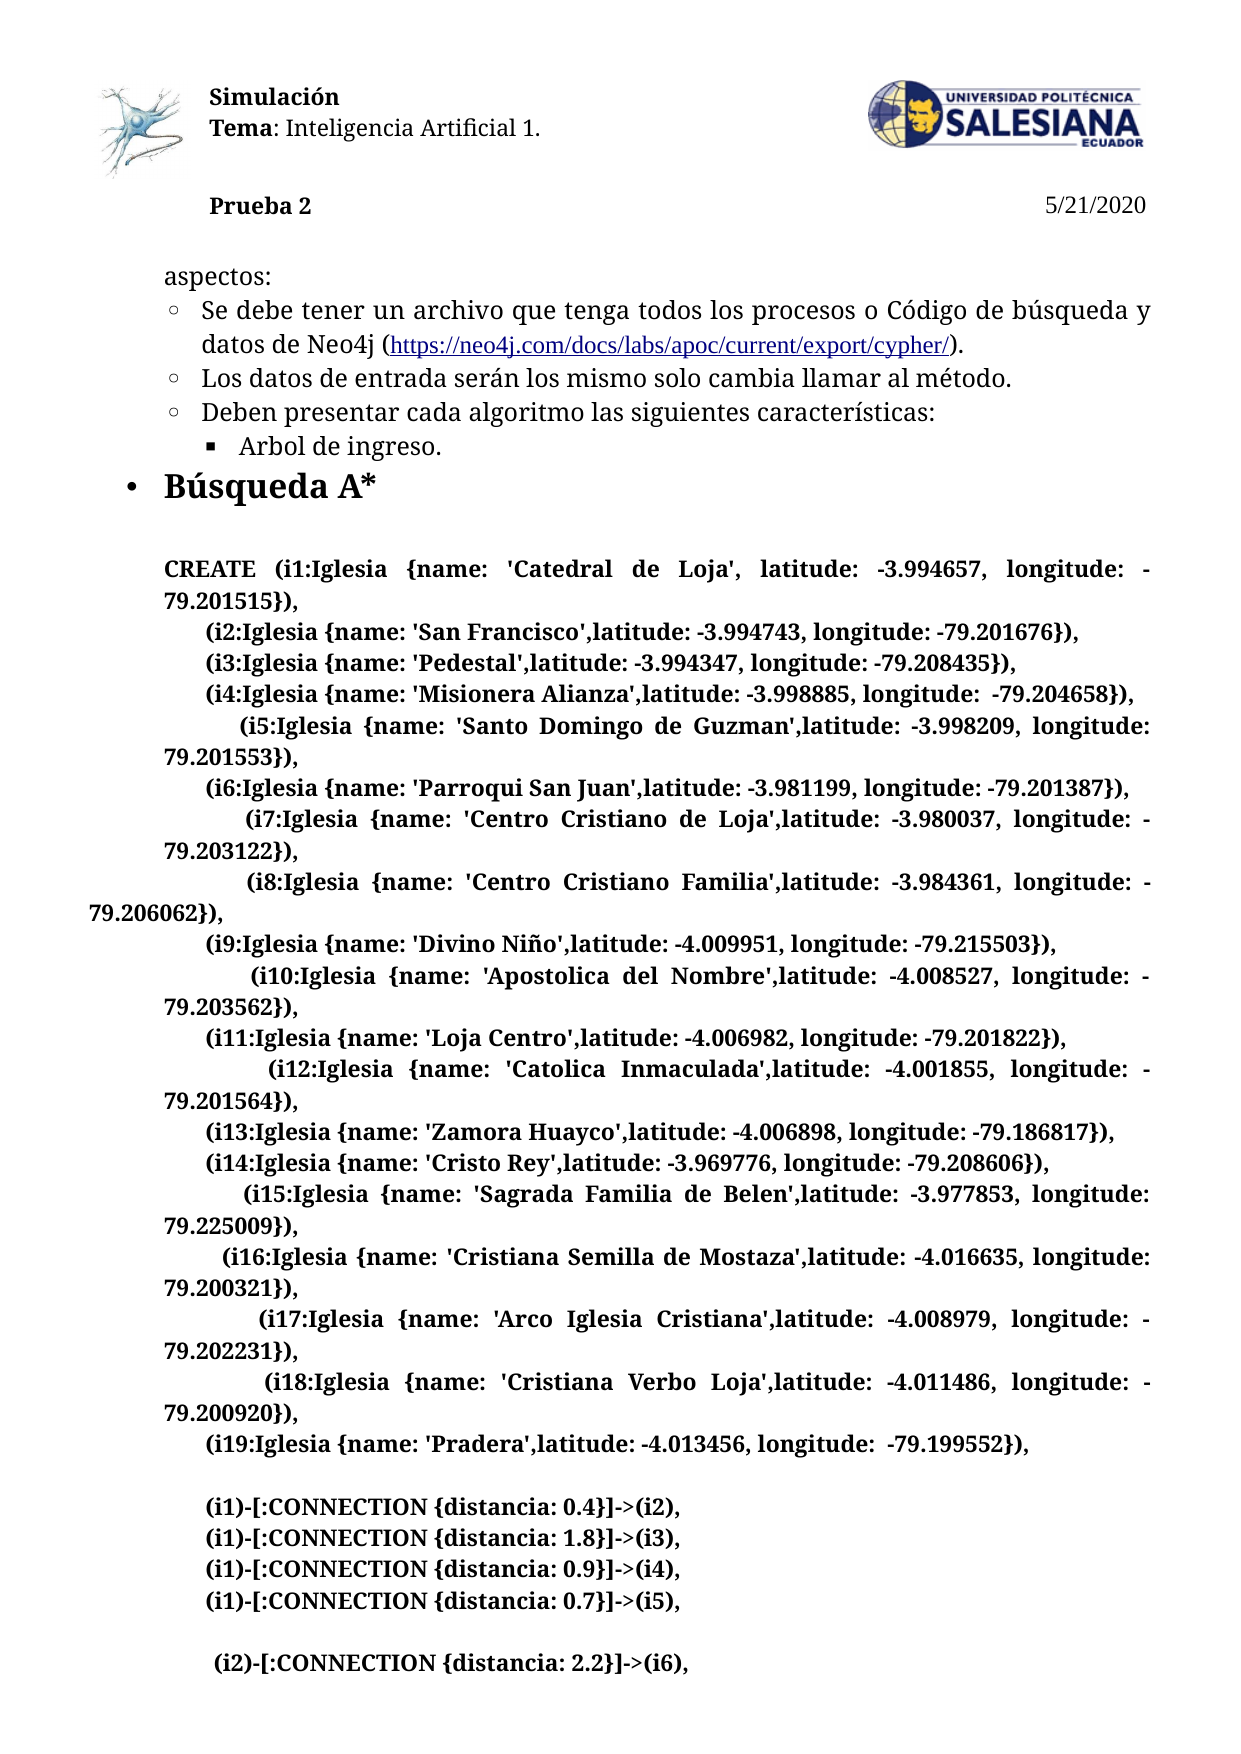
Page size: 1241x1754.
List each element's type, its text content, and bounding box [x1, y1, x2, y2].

text (i1)-[:CONNECTION {distancia: 0.4}]->(i2), [163, 1491, 1152, 1522]
text (i12:Iglesia {name: 'Catolica Inmaculada',latitude: -4.001855, longitude: -79.201564}), [163, 1053, 1152, 1116]
list aspectos: [126, 258, 1152, 292]
text (i19:Iglesia {name: 'Pradera',latitude: -4.013456, longitude: -79.199552}), [163, 1428, 1152, 1460]
text (i8:Iglesia {name: 'Centro Cristiano Familia',latitude: -3.984361, longitude: -79.206062}), [88, 866, 1152, 928]
text (i9:Iglesia {name: 'Divino Niño',latitude: -4.009951, longitude: -79.215503}), [163, 928, 1152, 960]
text (i6:Iglesia {name: 'Parroqui San Juan',latitude: -3.981199, longitude: -79.201387}), [163, 772, 1152, 803]
list Deben presentar cada algoritmo las siguientes características: [163, 394, 1152, 428]
text (i17:Iglesia {name: 'Arco Iglesia Cristiana',latitude: -4.008979, longitude: -79.202231}), [163, 1303, 1152, 1366]
text (i7:Iglesia {name: 'Centro Cristiano de Loja',latitude: -3.980037, longitude: -79.203122}), [163, 803, 1152, 866]
list Búsqueda A* [126, 463, 1152, 508]
text (i1)-[:CONNECTION {distancia: 1.8}]->(i3), [163, 1522, 1152, 1553]
text (i15:Iglesia {name: 'Sagrada Familia de Belen',latitude: -3.977853, longitude: 79.225009}), [163, 1178, 1152, 1241]
text CREATE (i1:Iglesia {name: 'Catedral de Loja', latitude: -3.994657, longitude: -79.201515}), [163, 553, 1152, 616]
list Los datos de entrada serán los mismo solo cambia llamar al método. [163, 360, 1152, 394]
text (i18:Iglesia {name: 'Cristiana Verbo Loja',latitude: -4.011486, longitude: -79.200920}), [163, 1366, 1152, 1428]
text (i2:Iglesia {name: 'San Francisco',latitude: -3.994743, longitude: -79.201676}), [163, 616, 1152, 647]
text (i3:Iglesia {name: 'Pedestal',latitude: -3.994347, longitude: -79.208435}), [163, 647, 1152, 678]
text (i4:Iglesia {name: 'Misionera Alianza',latitude: -3.998885, longitude: -79.204658}), [163, 678, 1152, 710]
text (i2)-[:CONNECTION {distancia: 2.2}]->(i6), [88, 1647, 1152, 1678]
text (i1)-[:CONNECTION {distancia: 0.7}]->(i5), [163, 1585, 1152, 1616]
list Arbol de ingreso. [201, 428, 1152, 463]
text (i16:Iglesia {name: 'Cristiana Semilla de Mostaza',latitude: -4.016635, longitude: 79.200321}), [163, 1241, 1152, 1303]
text (i11:Iglesia {name: 'Loja Centro',latitude: -4.006982, longitude: -79.201822}), [163, 1022, 1152, 1053]
text (i14:Iglesia {name: 'Cristo Rey',latitude: -3.969776, longitude: -79.208606}), [163, 1147, 1152, 1178]
text (i1)-[:CONNECTION {distancia: 0.9}]->(i4), [163, 1553, 1152, 1585]
text (i10:Iglesia {name: 'Apostolica del Nombre',latitude: -4.008527, longitude: -79.203562}), [163, 960, 1152, 1022]
text (i13:Iglesia {name: 'Zamora Huayco',latitude: -4.006898, longitude: -79.186817}), [163, 1116, 1152, 1147]
list Se debe tener un archivo que tenga todos los procesos o Código de búsqueda y datos de Neo4j (https://neo4j.com/docs/labs/apoc/current/export/cypher/). [163, 292, 1152, 360]
text (i5:Iglesia {name: 'Santo Domingo de Guzman',latitude: -3.998209, longitude: 79.201553}), [163, 710, 1152, 772]
